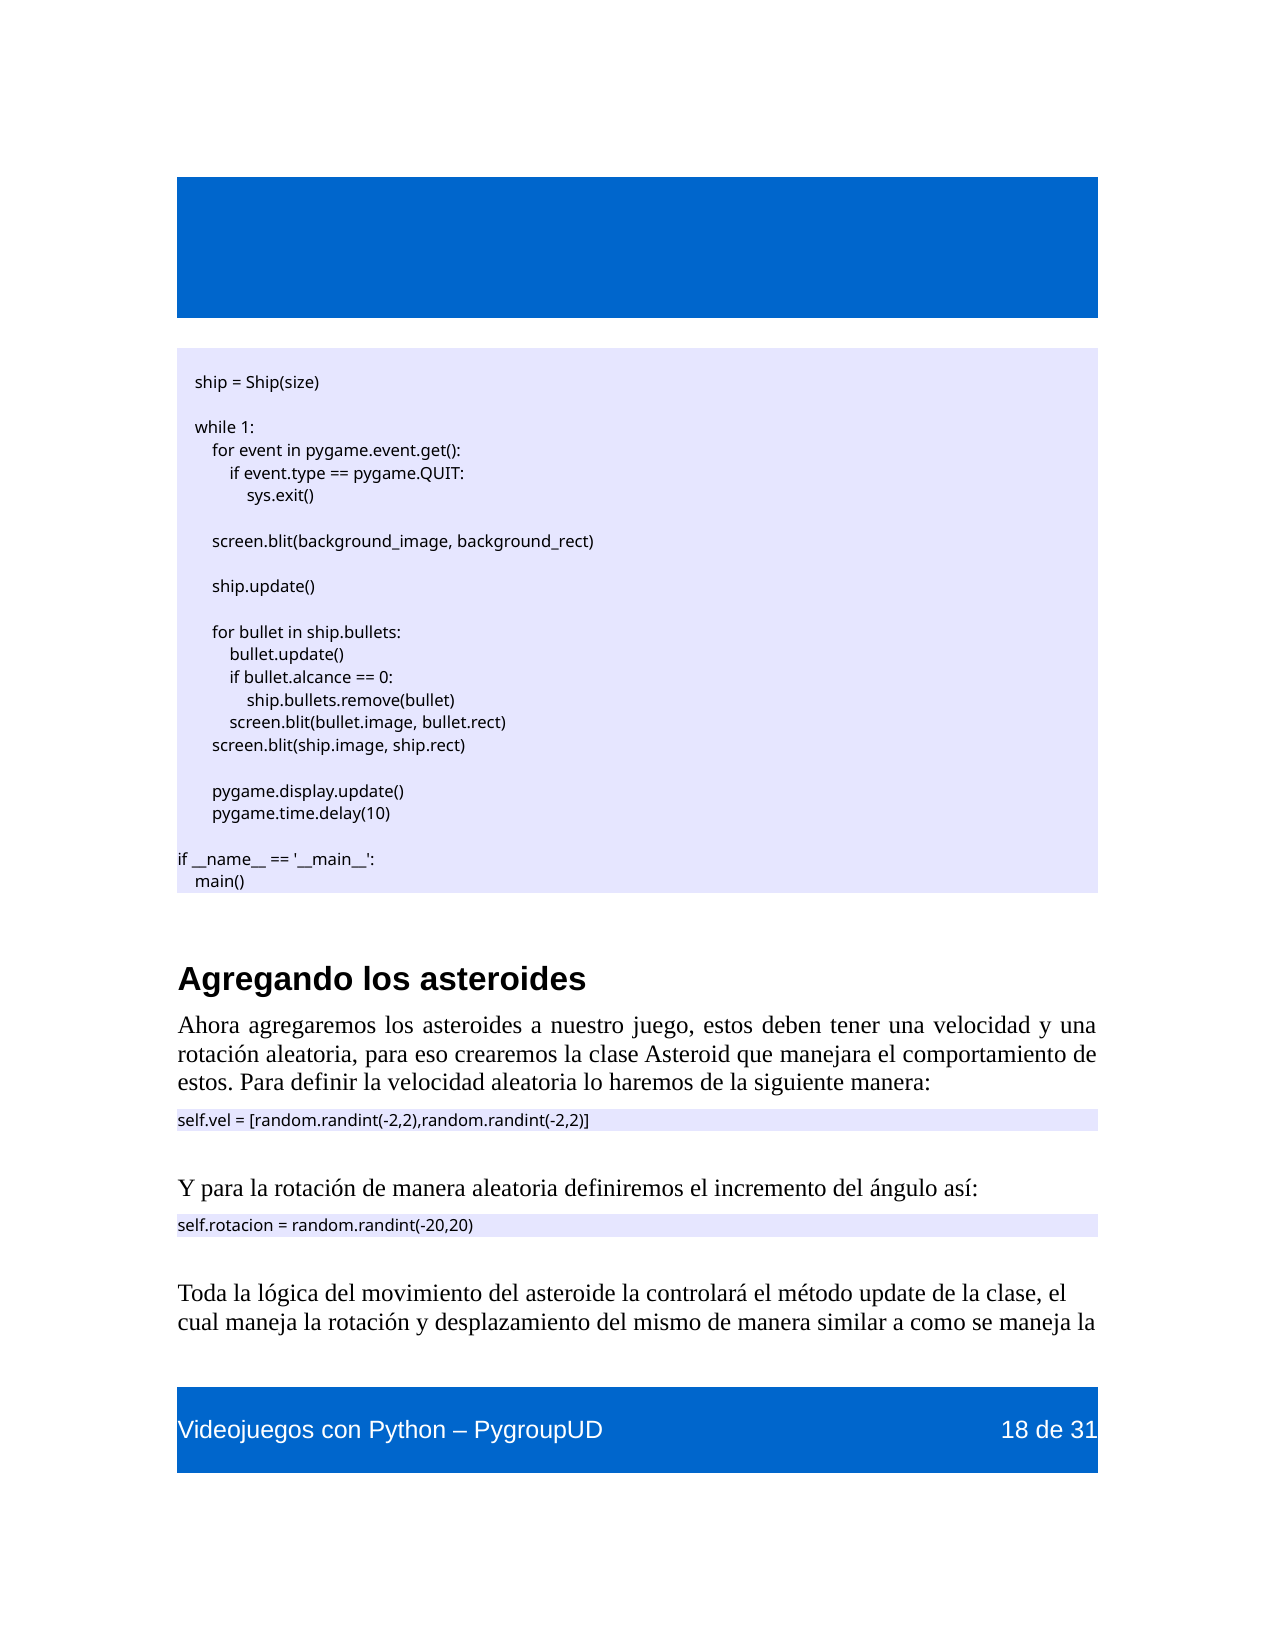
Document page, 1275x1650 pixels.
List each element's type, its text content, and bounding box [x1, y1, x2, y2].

text Ahora agregaremos los asteroides a nuestro juego, estos deben tener una velocidad y una rotación aleatoria, para eso crearemos la clase Asteroid que manejara el comportamiento de estos. Para definir la velocidad aleatoria lo haremos de la siguiente manera: [177, 1010, 1098, 1096]
text screen.blit(background_image, background_rect) [177, 529, 1098, 552]
text if bullet.alcance == 0: [177, 666, 1098, 688]
text self.rotacion = random.randint(-20,20) [177, 1214, 1098, 1237]
text if event.type == pygame.QUIT: [177, 461, 1098, 484]
text if __name__ == '__main__': [177, 847, 1098, 870]
text screen.blit(bullet.image, bullet.rect) [177, 711, 1098, 734]
text main() [177, 870, 1098, 893]
text pygame.display.update() [177, 779, 1098, 802]
text ship.bullets.remove(bullet) [177, 688, 1098, 711]
text for bullet in ship.bullets: [177, 620, 1098, 643]
text Toda la lógica del movimiento del asteroide la controlará el método update de la clase, el cual maneja la rotación y desplazamiento del mismo de manera similar a como se maneja la [177, 1278, 1098, 1335]
text ship = Ship(size) [177, 370, 1098, 393]
text ship.update() [177, 575, 1098, 597]
text self.vel = [random.randint(-2,2),random.randint(-2,2)] [177, 1109, 1098, 1131]
text while 1: [177, 416, 1098, 438]
text Y para la rotación de manera aleatoria definiremos el incremento del ángulo así: [177, 1173, 1098, 1201]
text bullet.update() [177, 643, 1098, 666]
subtitle Agregando los asteroides [177, 959, 1098, 997]
text sys.exit() [177, 484, 1098, 507]
text for event in pygame.event.get(): [177, 438, 1098, 461]
text screen.blit(ship.image, ship.rect) [177, 734, 1098, 756]
text pygame.time.delay(10) [177, 802, 1098, 824]
